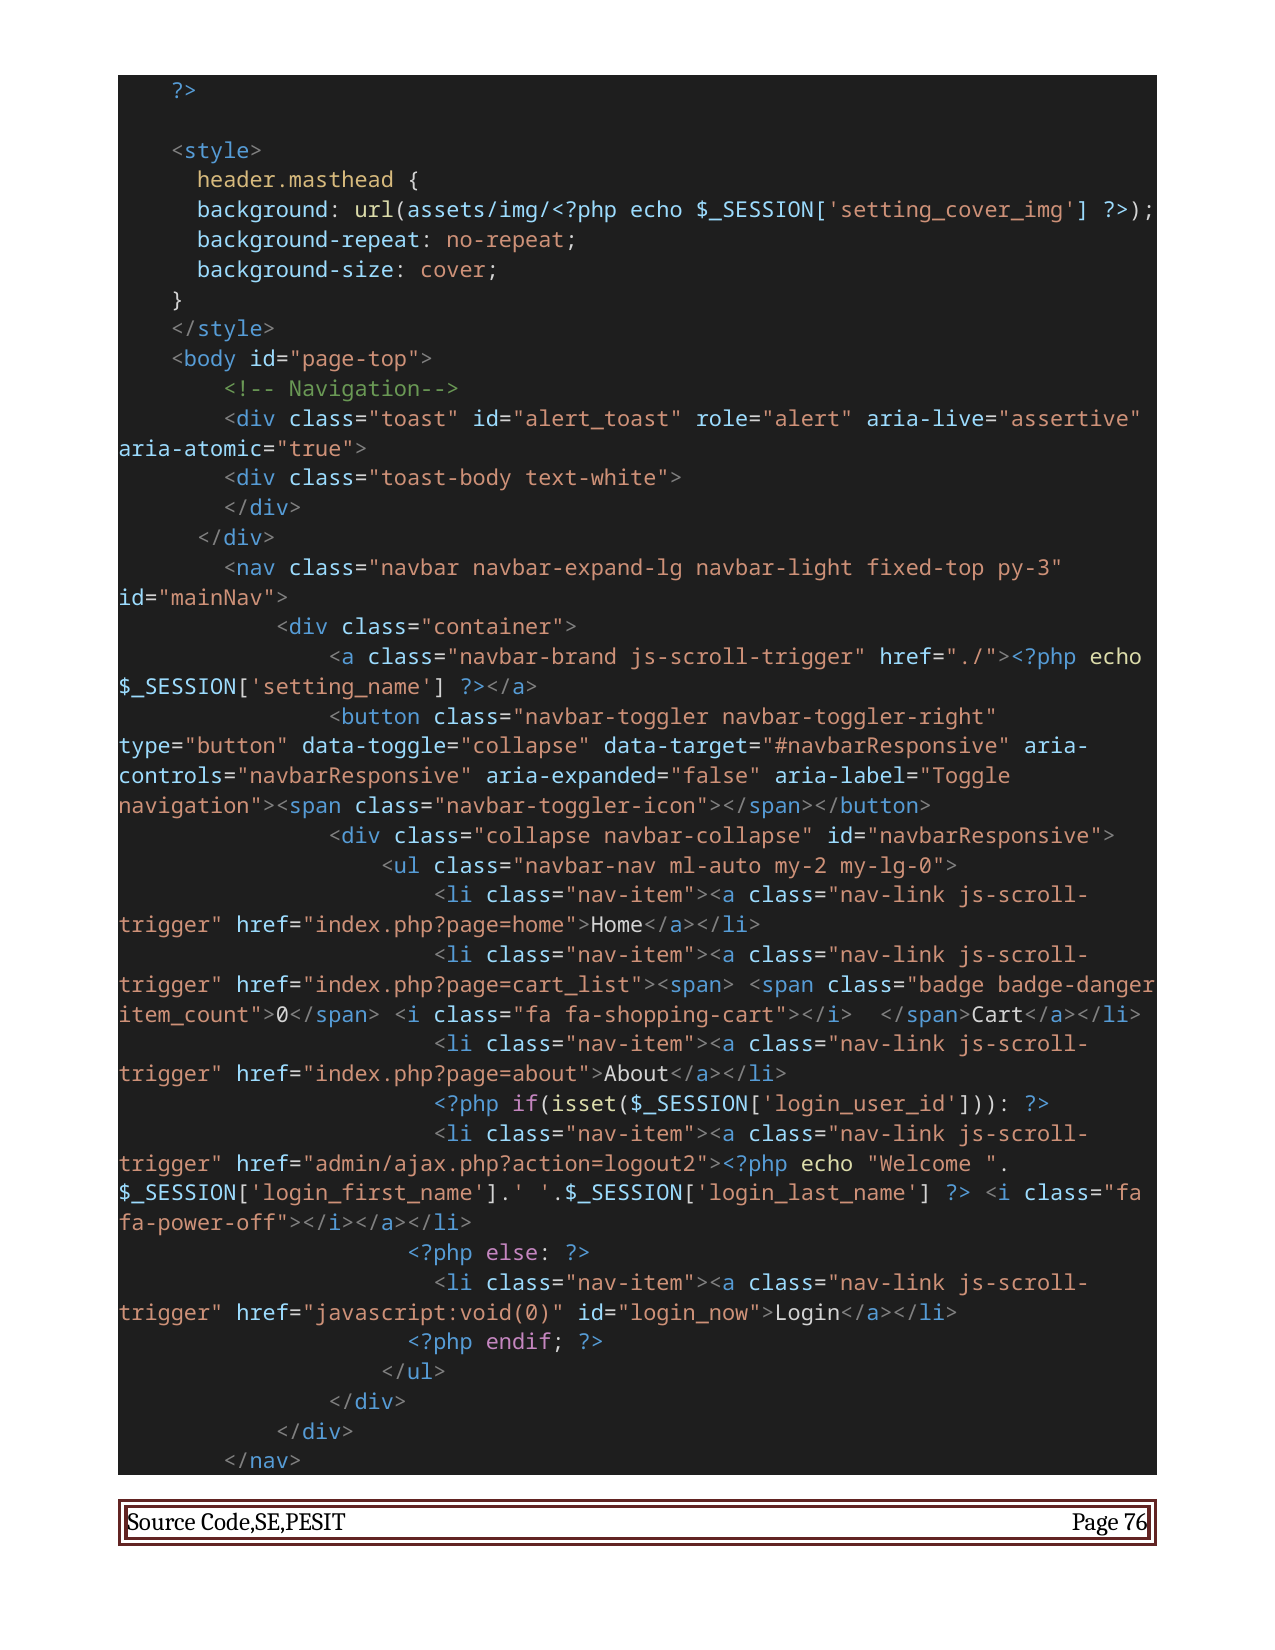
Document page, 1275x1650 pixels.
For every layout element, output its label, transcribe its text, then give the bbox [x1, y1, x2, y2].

text <li class="nav-item"><a class="nav-link js-scroll-trigger" href="index.php?page=about">About</a></li> [118, 1028, 1157, 1088]
text <div class="collapse navbar-collapse" id="navbarResponsive"> [118, 820, 1157, 849]
text <body id="page-top"> [118, 343, 1157, 373]
text <?php if(isset($_SESSION['login_user_id'])): ?> [118, 1088, 1157, 1118]
text <?php endif; ?> [118, 1326, 1157, 1356]
text </div> [118, 1386, 1157, 1416]
text <li class="nav-item"><a class="nav-link js-scroll-trigger" href="index.php?page=home">Home</a></li> [118, 879, 1157, 939]
text ?> [118, 75, 1157, 105]
text background-size: cover; [118, 254, 1157, 283]
text <li class="nav-item"><a class="nav-link js-scroll-trigger" href="admin/ajax.php?action=logout2"><?php echo "Welcome ". $_SESSION['login_first_name'].' '.$_SESSION['login_last_name'] ?> <i class="fa fa-power-off"></i></a></li> [118, 1118, 1157, 1237]
text <style> [118, 134, 1157, 164]
text </ul> [118, 1356, 1157, 1386]
text background-repeat: no-repeat; [118, 224, 1157, 254]
text <div class="container"> [118, 611, 1157, 641]
text <a class="navbar-brand js-scroll-trigger" href="./"><?php echo $_SESSION['setting_name'] ?></a> [118, 641, 1157, 701]
text </div> [118, 492, 1157, 522]
text </nav> [118, 1445, 1157, 1475]
text <div class="toast-body text-white"> [118, 462, 1157, 492]
text <!-- Navigation--> [118, 373, 1157, 403]
text </div> [118, 1416, 1157, 1445]
text } [118, 283, 1157, 313]
text </div> [118, 522, 1157, 552]
text <li class="nav-item"><a class="nav-link js-scroll-trigger" href="javascript:void(0)" id="login_now">Login</a></li> [118, 1267, 1157, 1326]
text <div class="toast" id="alert_toast" role="alert" aria-live="assertive" aria-atomic="true"> [118, 403, 1157, 462]
text <nav class="navbar navbar-expand-lg navbar-light fixed-top py-3" id="mainNav"> [118, 552, 1157, 611]
text </style> [118, 313, 1157, 343]
text background: url(assets/img/<?php echo $_SESSION['setting_cover_img'] ?>); [118, 194, 1157, 224]
text <button class="navbar-toggler navbar-toggler-right" type="button" data-toggle="collapse" data-target="#navbarResponsive" aria-controls="navbarResponsive" aria-expanded="false" aria-label="Toggle navigation"><span class="navbar-toggler-icon"></span></button> [118, 701, 1157, 820]
text <?php else: ?> [118, 1237, 1157, 1267]
text <li class="nav-item"><a class="nav-link js-scroll-trigger" href="index.php?page=cart_list"><span> <span class="badge badge-danger item_count">0</span> <i class="fa fa-shopping-cart"></i> </span>Cart</a></li> [118, 939, 1157, 1028]
text header.masthead { [118, 164, 1157, 194]
text <ul class="navbar-nav ml-auto my-2 my-lg-0"> [118, 849, 1157, 879]
